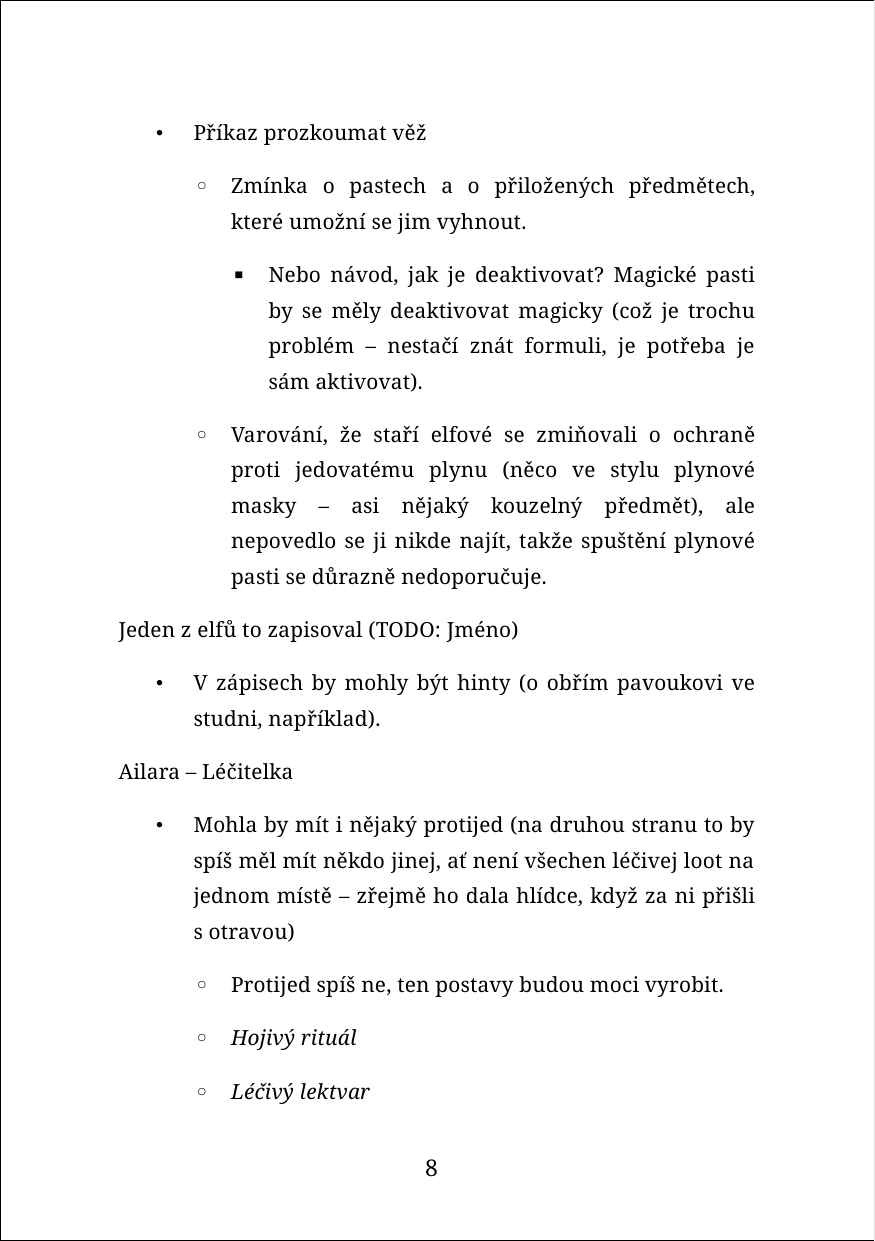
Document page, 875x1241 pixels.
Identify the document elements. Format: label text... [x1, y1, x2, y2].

list Léčivý lektvar [193, 1077, 756, 1105]
list Hojivý rituál [193, 1023, 756, 1052]
list Zmínka o pastech a o přiložených předmětech, které umožní se jim vyhnout. [193, 171, 756, 235]
list Příkaz prozkoumat věž [156, 118, 756, 147]
list Nebo návod, jak je deaktivovat? Magické pasti by se měly deaktivovat magicky (což je trochu problém – nestačí znát formuli, je potřeba je sám aktivovat). [231, 260, 756, 395]
list Protijed spíš ne, ten postavy budou moci vyrobit. [193, 970, 756, 999]
text Jeden z elfů to zapisoval (TODO: Jméno) [118, 615, 756, 644]
list Mohla by mít i nějaký protijed (na druhou stranu to by spíš měl mít někdo jinej, ať není všechen léčivej loot na jednom místě – zřejmě ho dala hlídce, když za ni přišli s otravou) [156, 811, 756, 946]
list Varování, že staří elfové se zmiňovali o ochraně proti jedovatému plynu (něco ve stylu plynové masky – asi nějaký kouzelný předmět), ale nepovedlo se ji nikde najít, takže spuštění plynové pasti se důrazně nedoporučuje. [193, 420, 756, 591]
list V zápisech by mohly být hinty (o obřím pavoukovi ve studni, například). [156, 668, 756, 732]
text Ailara – Léčitelka [118, 757, 756, 786]
